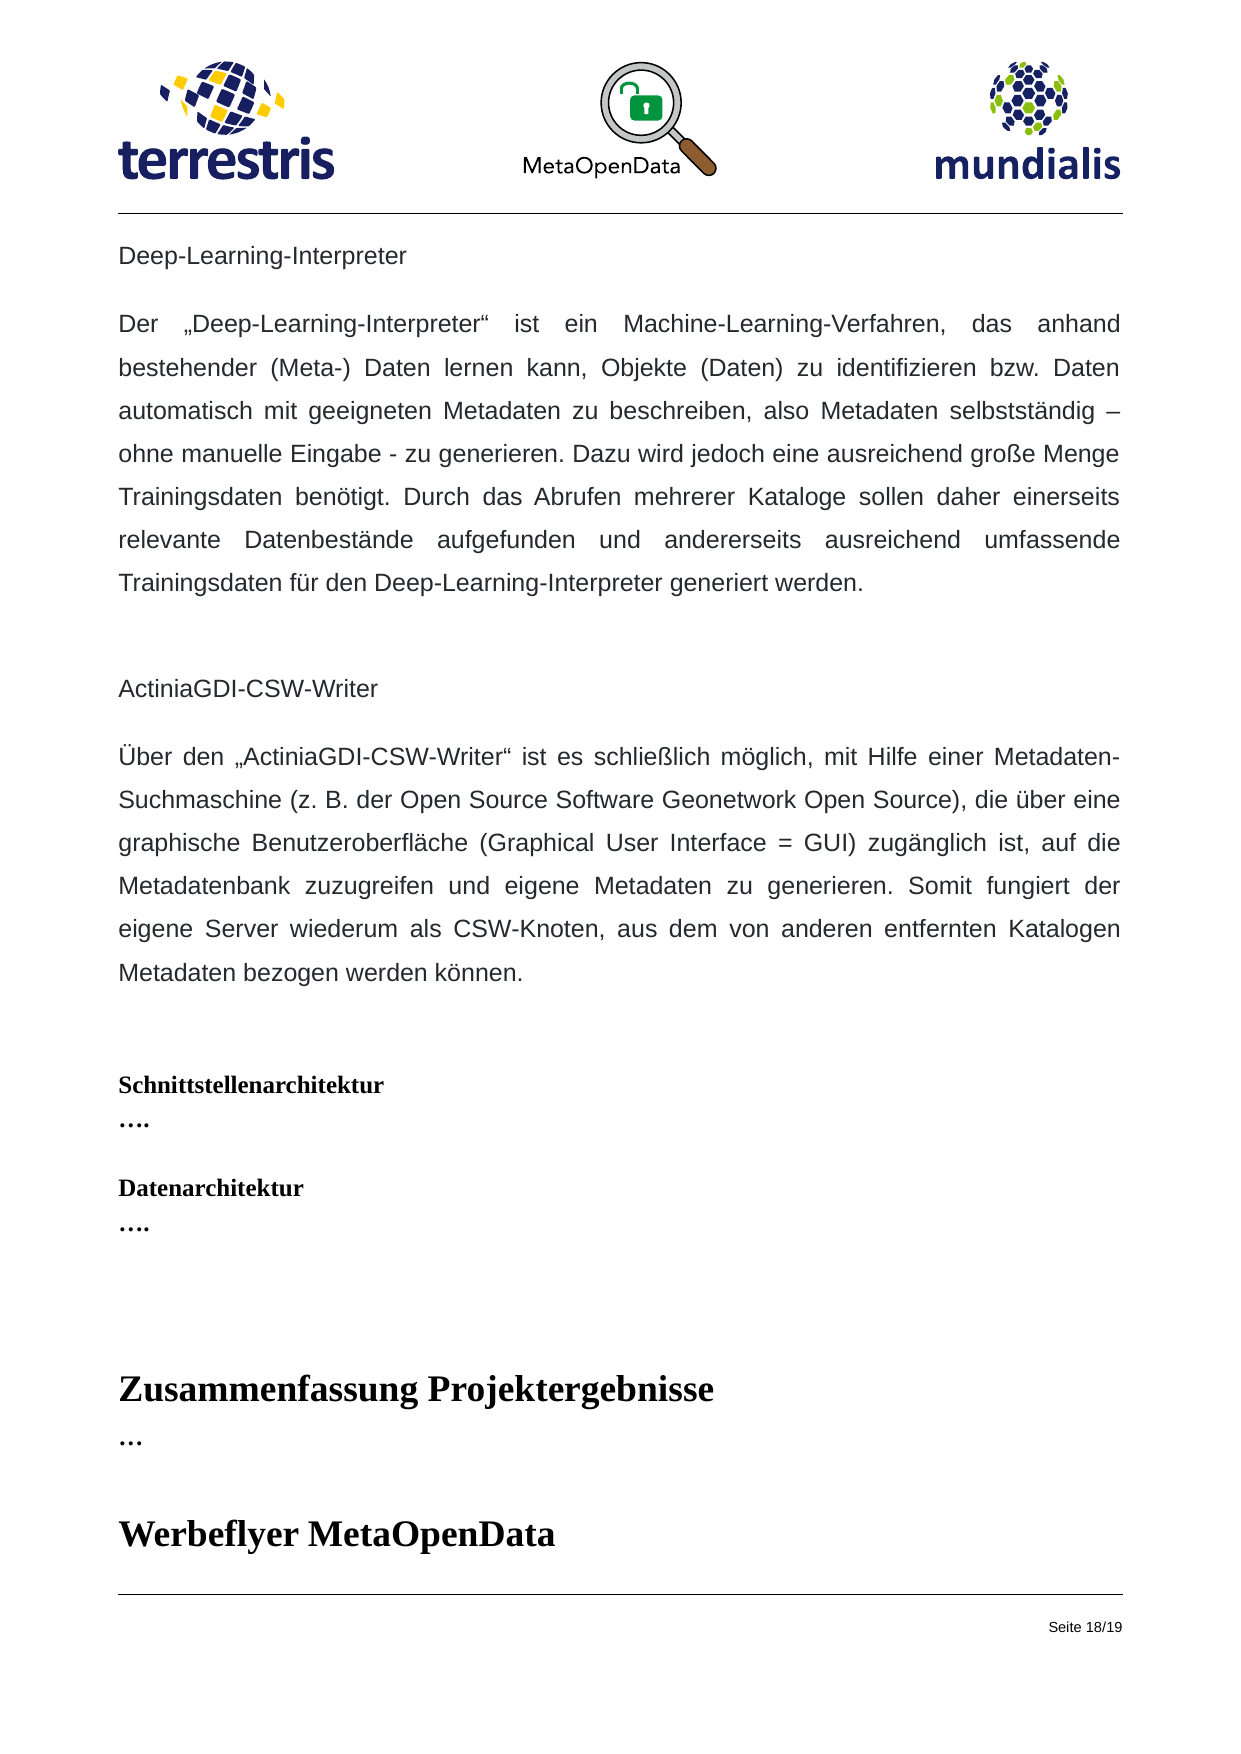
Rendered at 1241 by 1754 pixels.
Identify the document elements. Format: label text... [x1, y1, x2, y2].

text Über den „ActiniaGDI-CSW-Writer“ ist es schließlich möglich, mit Hilfe einer Metadaten-Suchmaschine (z. B. der Open Source Software Geonetwork Open Source), die über eine graphische Benutzeroberfläche (Graphical User Interface = GUI) zugänglich ist, auf die Metadatenbank zuzugreifen und eigene Metadaten zu generieren. Somit fungiert der eigene Server wiederum als CSW-Knoten, aus dem von anderen entfernten Katalogen Metadaten bezogen werden können. [118, 742, 1122, 986]
subtitle Zusammenfassung Projektergebnisse [118, 1366, 1122, 1409]
subtitle ActiniaGDI-CSW-Writer [118, 674, 1122, 703]
text …. [118, 1208, 1122, 1236]
subtitle Werbeflyer MetaOpenData [118, 1512, 1122, 1555]
text … [118, 1422, 1122, 1451]
text Schnittstellenarchitektur [118, 1070, 1122, 1098]
subtitle Deep-Learning-Interpreter [118, 241, 1122, 270]
text …. [118, 1104, 1122, 1133]
text Datenarchitektur [118, 1173, 1122, 1202]
text Der „Deep-Learning-Interpreter“ ist ein Machine-Learning-Verfahren, das anhand bestehender (Meta-) Daten lernen kann, Objekte (Daten) zu identifizieren bzw. Daten automatisch mit geeigneten Metadaten zu beschreiben, also Metadaten selbstständig – ohne manuelle Eingabe - zu generieren. Dazu wird jedoch eine ausreichend große Menge Trainingsdaten benötigt. Durch das Abrufen mehrerer Kataloge sollen daher einerseits relevante Datenbestände aufgefunden und andererseits ausreichend umfassende Trainingsdaten für den Deep-Learning-Interpreter generiert werden. [118, 309, 1122, 597]
